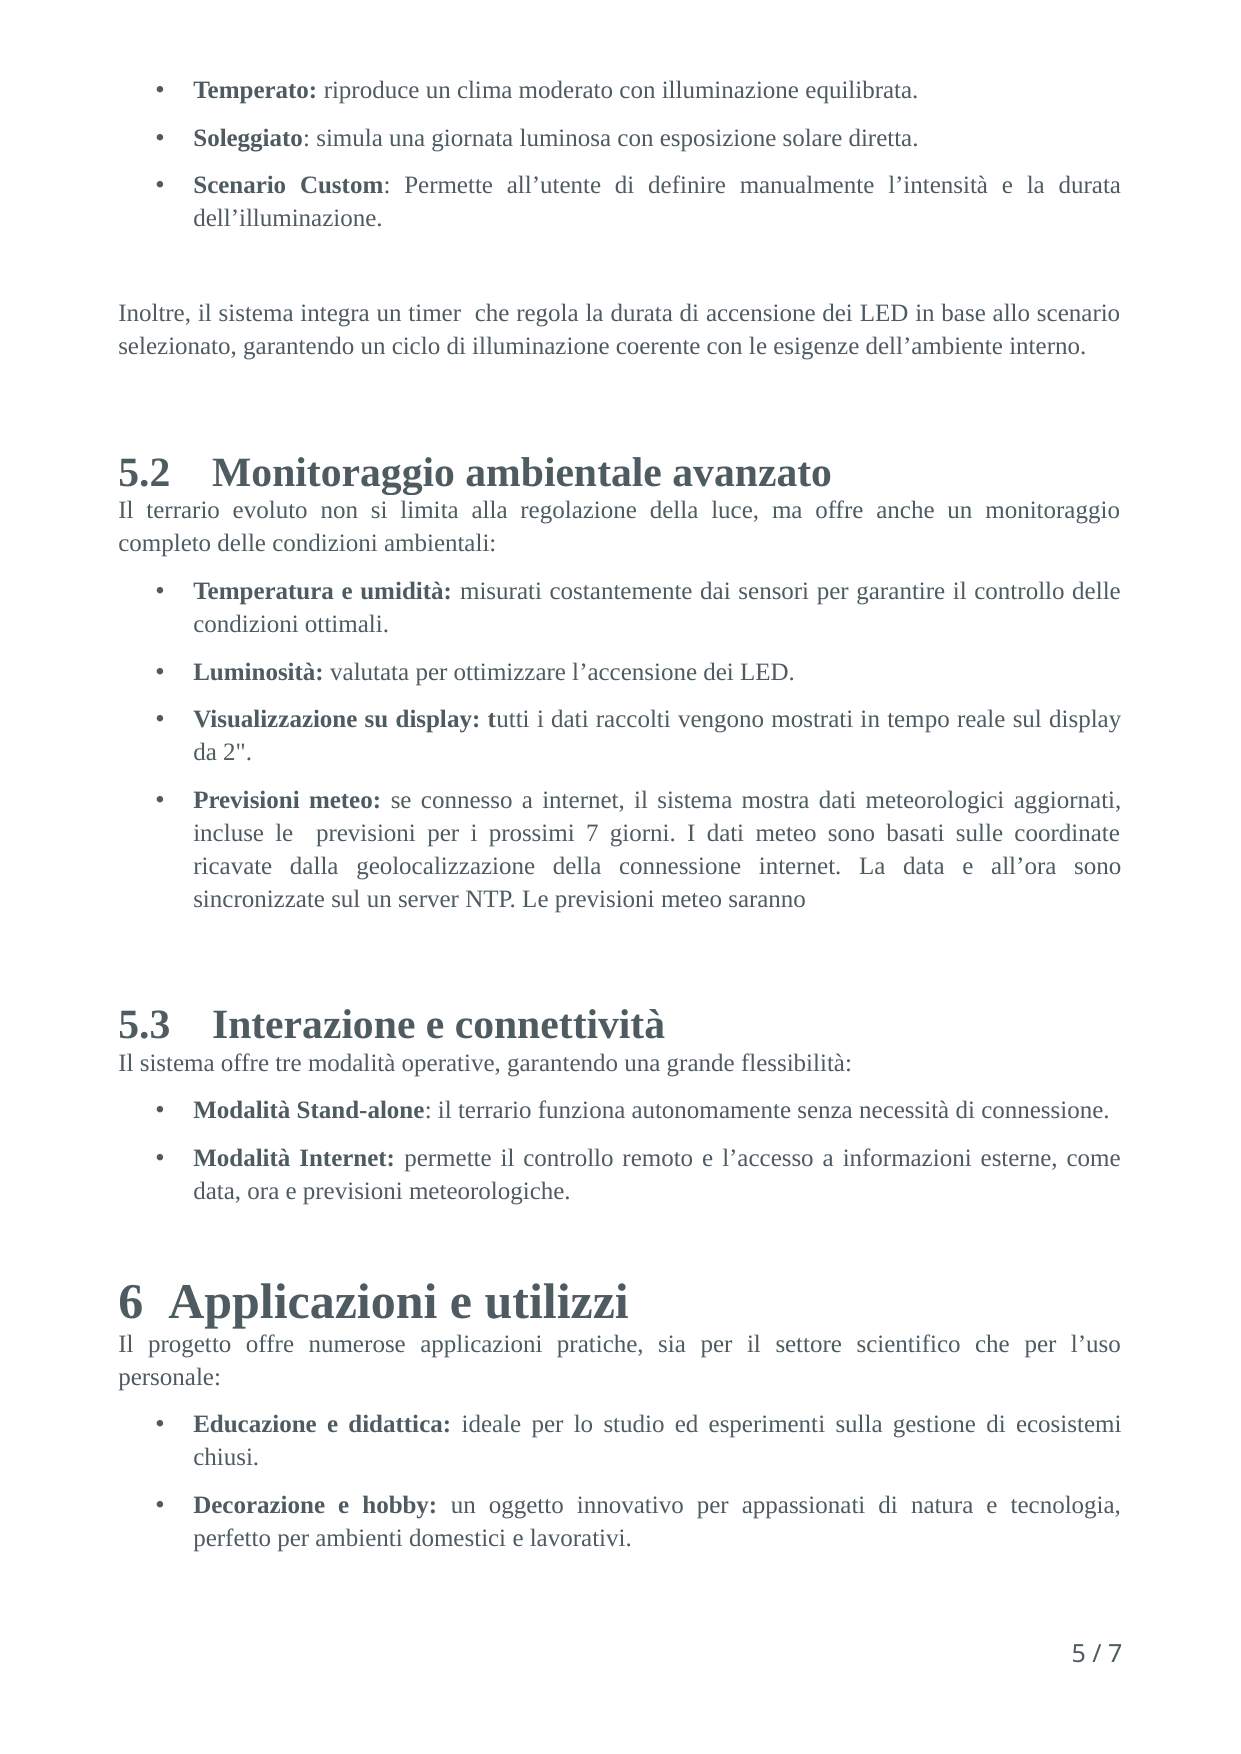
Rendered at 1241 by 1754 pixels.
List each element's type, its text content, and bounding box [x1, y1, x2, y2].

text Il sistema offre tre modalità operative, garantendo una grande flessibilità: [852, 1048, 1122, 1077]
list Visualizzazione su display: tutti i dati raccolti vengono mostrati in tempo reale sul display da 2". [156, 704, 1122, 766]
subtitle Applicazioni e utilizzi [629, 1271, 1122, 1329]
subtitle Monitoraggio ambientale avanzato [118, 447, 1122, 495]
subtitle Interazione e connettività [118, 1000, 212, 1048]
subtitle Applicazioni e utilizzi [118, 1271, 168, 1329]
list Modalità Internet: permette il controllo remoto e l’accesso a informazioni esterne, come data, ora e previsioni meteorologiche. [156, 1143, 1122, 1205]
list Temperato: riproduce un clima moderato con illuminazione equilibrata. [918, 75, 1122, 104]
list Scenario Custom: Permette all’utente di definire manualmente l’intensità e la durata dell’illuminazione. [156, 170, 1122, 232]
list Previsioni meteo: se connesso a internet, il sistema mostra dati meteorologici aggiornati, incluse le previsioni per i prossimi 7 giorni. I dati meteo sono basati sulle coordinate ricavate dalla geolocalizzazione della connessione internet. La data e all’ora sono sincronizzate sul un server NTP. Le previsioni meteo saranno [156, 785, 1122, 913]
text Il progetto offre numerose applicazioni pratiche, sia per il settore scientifico che per l’uso personale: [118, 1358, 1122, 1391]
list Soleggiato: simula una giornata luminosa con esposizione solare diretta. [918, 123, 1122, 151]
list Temperatura e umidità: misurati costantemente dai sensori per garantire il controllo delle condizioni ottimali. [156, 576, 1122, 638]
list Educazione e didattica: ideale per lo studio ed esperimenti sulla gestione di ecosistemi chiusi. [156, 1409, 1122, 1471]
list Luminosità: valutata per ottimizzare l’accensione dei LED. [795, 657, 1122, 685]
list Decorazione e hobby: un oggetto innovativo per appassionati di natura e tecnologia, perfetto per ambienti domestici e lavorativi. [156, 1490, 1122, 1552]
subtitle Interazione e connettività [665, 1000, 1122, 1048]
text Inoltre, il sistema integra un timer che regola la durata di accensione dei LED in base allo scenario selezionato, garantendo un ciclo di illuminazione coerente con le esigenze dell’ambiente interno. [118, 327, 1122, 360]
text Il terrario evoluto non si limita alla regolazione della luce, ma offre anche un monitoraggio completo delle condizioni ambientali: [118, 524, 1122, 557]
